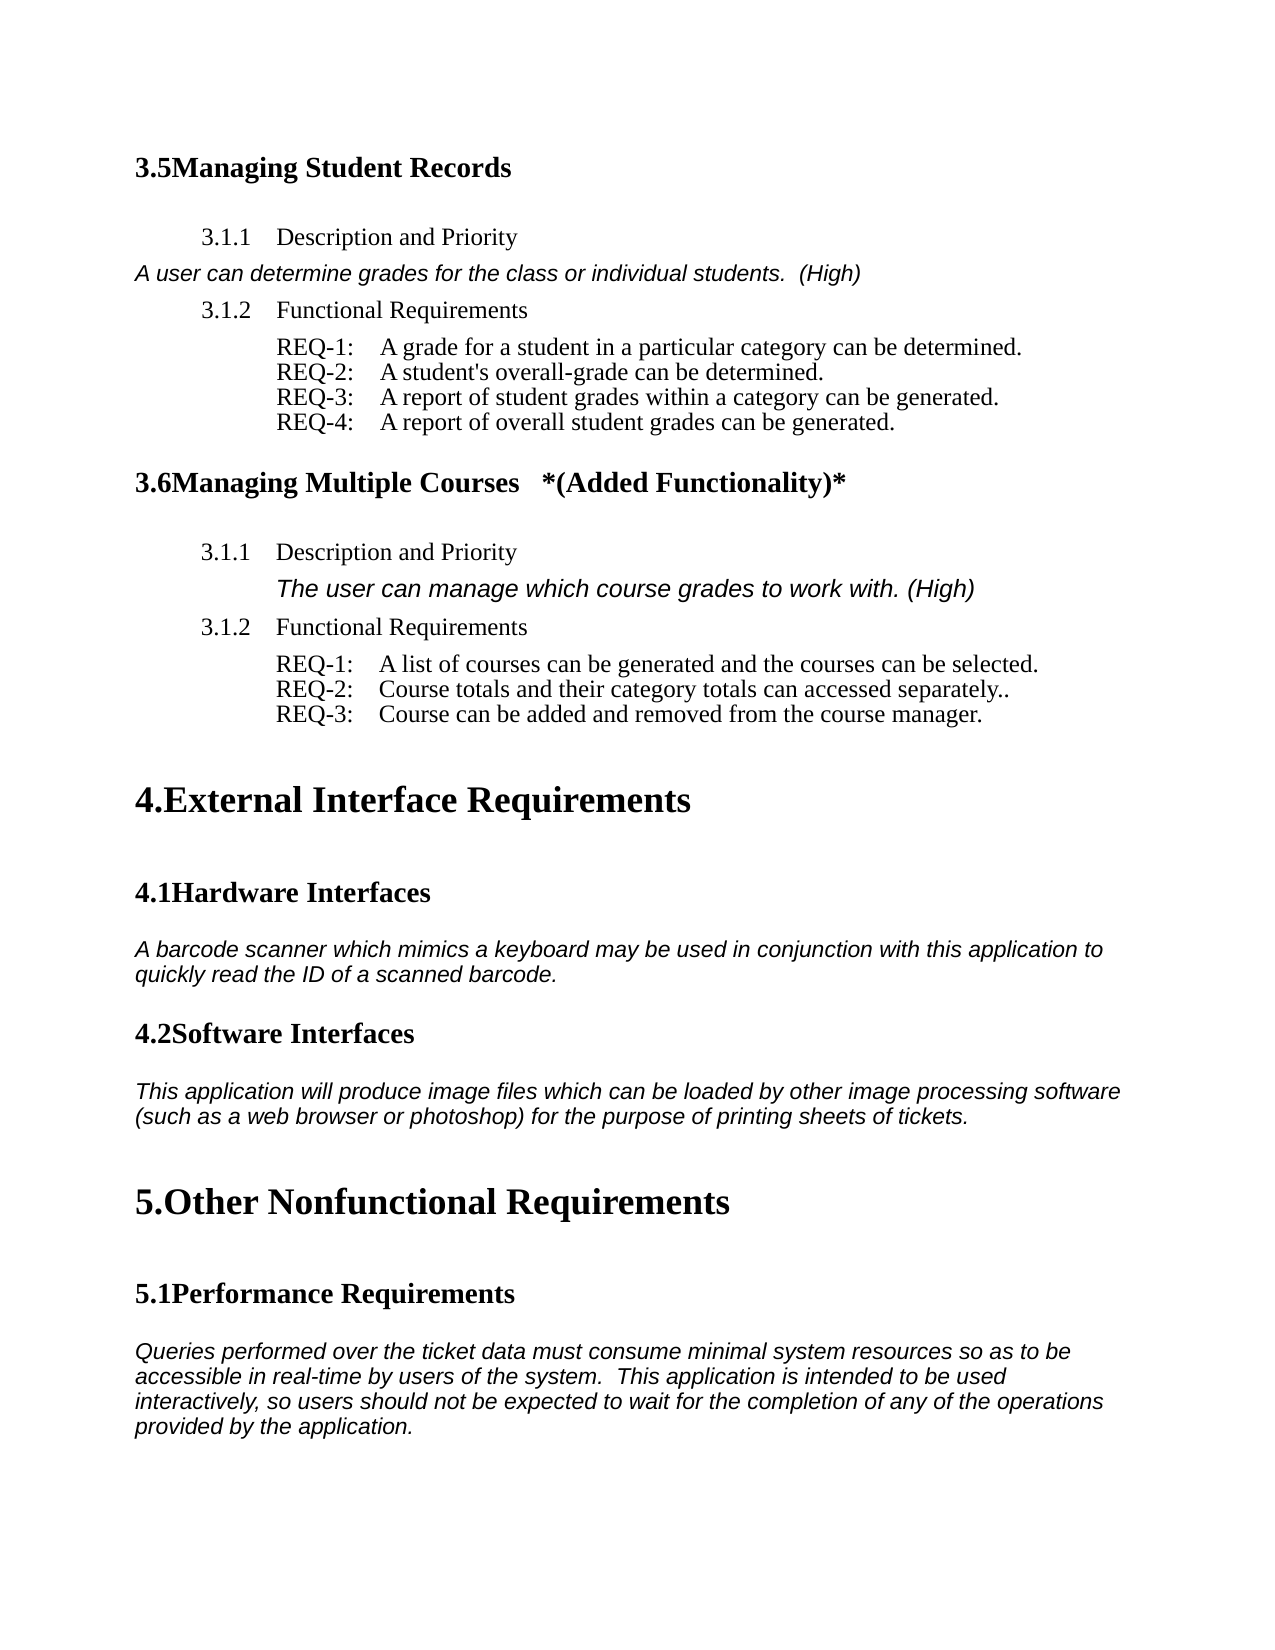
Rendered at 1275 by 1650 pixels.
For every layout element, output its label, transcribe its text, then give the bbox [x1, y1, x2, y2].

text REQ-2: A student's overall-grade can be determined. [276, 361, 1140, 386]
text 3.1.1 Description and Priority [201, 540, 1140, 565]
text This application will produce image files which can be loaded by other image processing software (such as a web browser or photoshop) for the purpose of printing sheets of tickets. [135, 1079, 1140, 1129]
subtitle Software Interfaces [135, 1017, 1140, 1050]
text A user can determine grades for the class or individual students. (High) [135, 263, 1140, 286]
subtitle Managing Student Records [135, 150, 1140, 183]
text 3.1.1 Description and Priority [201, 225, 1140, 250]
subtitle Performance Requirements [135, 1277, 1140, 1310]
text REQ-4: A report of overall student grades can be generated. [276, 411, 1140, 436]
text REQ-3: A report of student grades within a category can be generated. [276, 386, 1140, 411]
text The user can manage which course grades to work with. (High) [276, 577, 1140, 602]
subtitle Managing Multiple Courses *(Added Functionality)* [135, 465, 1140, 498]
subtitle Hardware Interfaces [135, 875, 1140, 908]
subtitle External Interface Requirements [135, 777, 1140, 821]
subtitle Other Nonfunctional Requirements [135, 1179, 1140, 1222]
text A barcode scanner which mimics a keyboard may be used in conjunction with this application to quickly read the ID of a scanned barcode. [135, 937, 1140, 987]
text REQ-2: Course totals and their category totals can accessed separately.. [276, 677, 1140, 702]
text 3.1.2 Functional Requirements [201, 615, 1140, 640]
text 3.1.2 Functional Requirements [201, 298, 1140, 323]
text REQ-3: Course can be added and removed from the course manager. [276, 702, 1140, 727]
text REQ-1: A list of courses can be generated and the courses can be selected. [276, 652, 1140, 677]
text Queries performed over the ticket data must consume minimal system resources so as to be accessible in real-time by users of the system. This application is intended to be used interactively, so users should not be expected to wait for the completion of any of the operations provided by the application. [135, 1339, 1140, 1439]
text REQ-1: A grade for a student in a particular category can be determined. [276, 336, 1140, 361]
